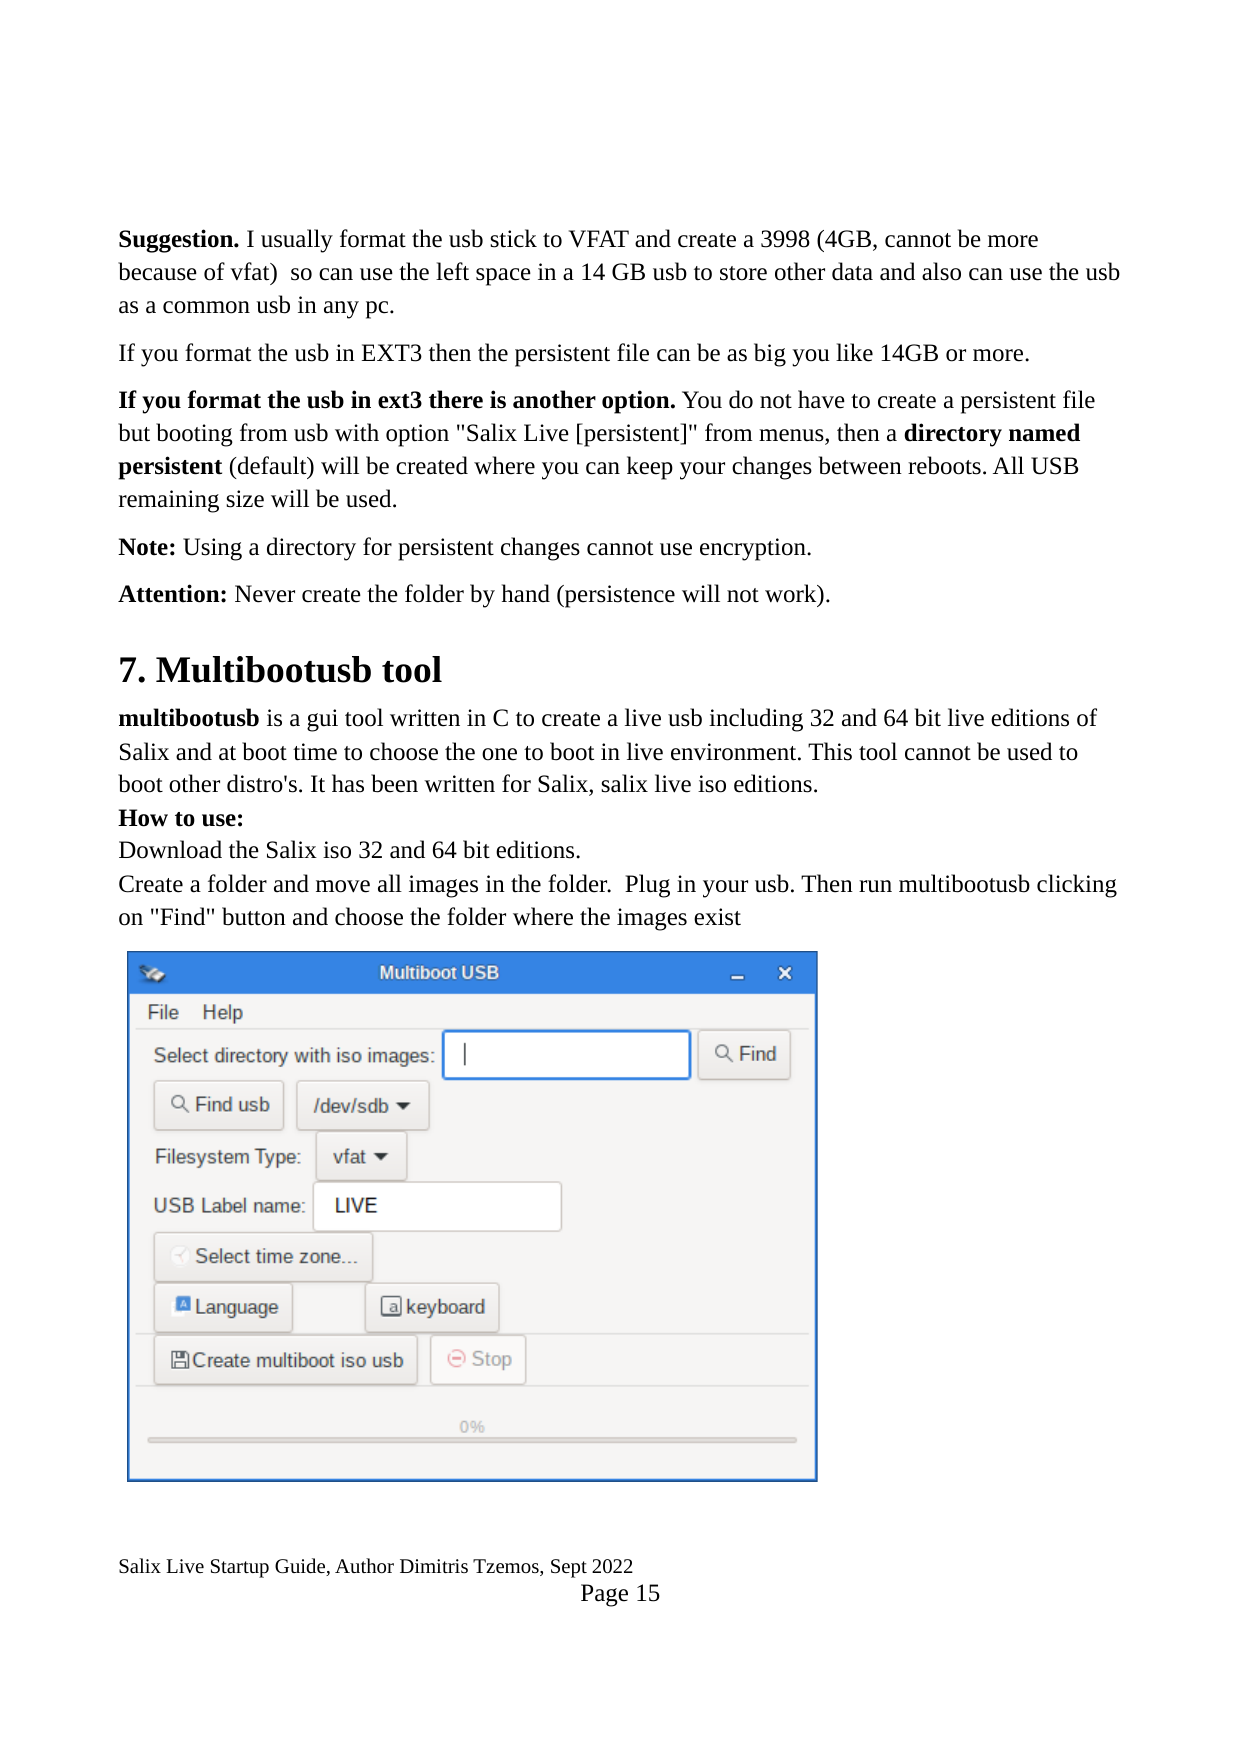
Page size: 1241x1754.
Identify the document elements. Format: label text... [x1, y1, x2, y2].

picture [127, 951, 818, 1482]
text Note: Using a directory for persistent changes cannot use encryption. [118, 532, 1122, 561]
text Attention: Never create the folder by hand (persistence will not work). [118, 579, 1122, 608]
text Suggestion. I usually format the usb stick to VFAT and create a 3998 (4GB, cannot be more because of vfat) so can use the left space in a 14 GB usb to store other data and also can use the usb as a common usb in any pc. [118, 224, 1122, 319]
text multibootusb is a gui tool written in C to create a live usb including 32 and 64 bit live editions of Salix and at boot time to choose the one to boot in live environment. This tool cannot be used to boot other distro's. It has been written for Salix, salix live iso editions. How to use: Download the Salix iso 32 and 64 bit editions. Create a folder and move all images in the folder. Plug in your usb. Then run multibootusb clicking on "Find" button and choose the folder where the images exist [118, 703, 1122, 930]
text If you format the usb in ext3 there is another option. You do not have to create a persistent file but booting from usb with option "Salix Live [persistent]" from menus, then a directory named persistent (default) will be created where you can keep your changes between reboots. All USB remaining size will be used. [118, 385, 1122, 513]
text If you format the usb in EXT3 then the persistent file can be as big you like 14GB or more. [118, 338, 1122, 366]
subtitle 7. Multibootusb tool [118, 648, 1122, 691]
